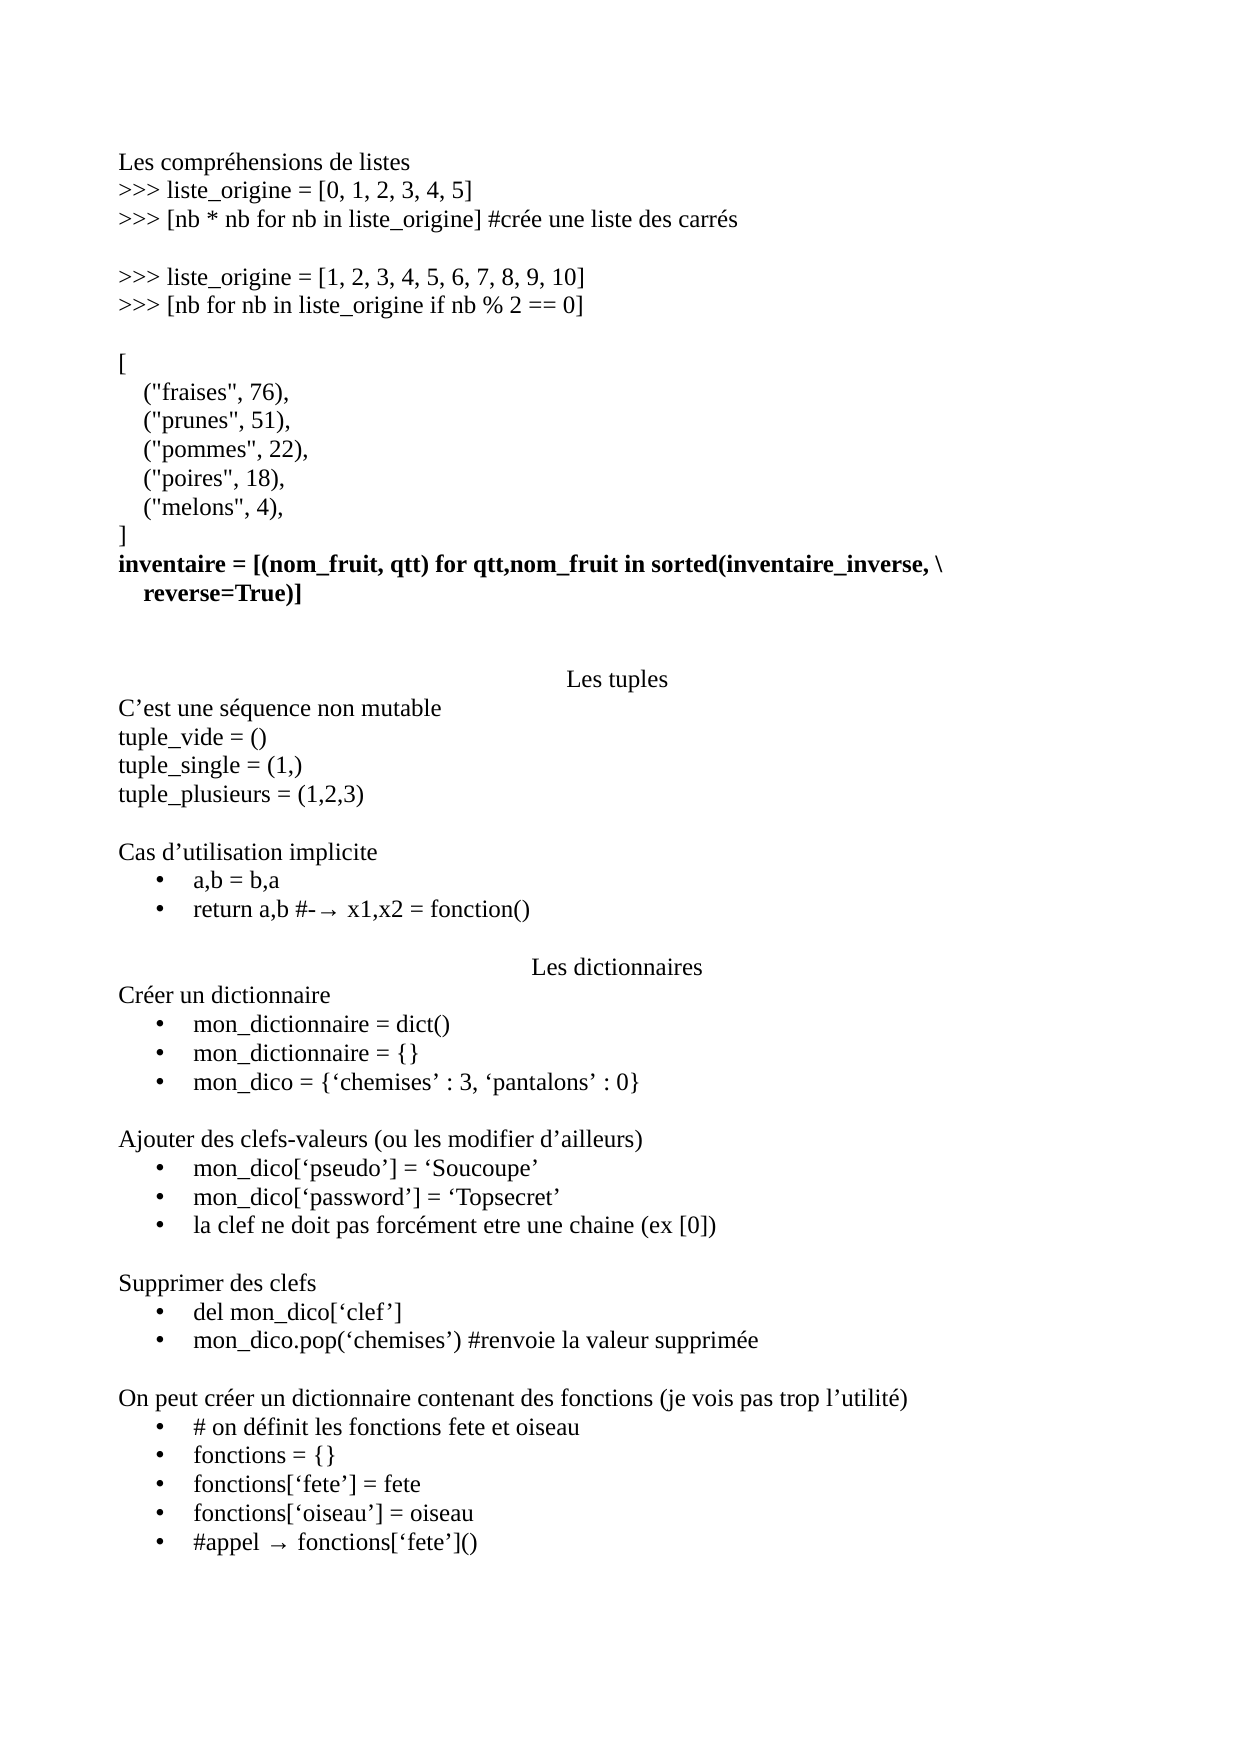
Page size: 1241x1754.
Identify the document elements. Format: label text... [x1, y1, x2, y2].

text Les compréhensions de listes [118, 147, 1122, 176]
list mon_dico[‘password’] = ‘Topsecret’ [156, 1182, 1122, 1211]
list return a,b #-→ x1,x2 = fonction() [156, 894, 1122, 923]
text ] [118, 521, 1122, 549]
text ("melons", 4), [118, 492, 1122, 521]
list # on définit les fonctions fete et oiseau [156, 1412, 1122, 1441]
text Les dictionnaires [118, 952, 1122, 981]
text tuple_plusieurs = (1,2,3) [118, 779, 1122, 808]
list la clef ne doit pas forcément etre une chaine (ex [0]) [156, 1211, 1122, 1239]
text >>> [nb for nb in liste_origine if nb % 2 == 0] [118, 291, 1122, 319]
text [ [118, 348, 1122, 377]
text ("poires", 18), [118, 463, 1122, 492]
list a,b = b,a [156, 866, 1122, 894]
text >>> [nb * nb for nb in liste_origine] #crée une liste des carrés [118, 204, 1122, 233]
text On peut créer un dictionnaire contenant des fonctions (je vois pas trop l’utilité) [118, 1383, 1122, 1412]
list mon_dictionnaire = {} [156, 1038, 1122, 1067]
text C’est une séquence non mutable [118, 693, 1122, 722]
text ("fraises", 76), [118, 377, 1122, 406]
text Cas d’utilisation implicite [118, 837, 1122, 866]
list del mon_dico[‘clef’] [156, 1297, 1122, 1326]
text >>> liste_origine = [1, 2, 3, 4, 5, 6, 7, 8, 9, 10] [118, 262, 1122, 291]
text Les tuples [118, 664, 1122, 693]
text reverse=True)] [118, 578, 1122, 607]
list mon_dico.pop(‘chemises’) #renvoie la valeur supprimée [156, 1326, 1122, 1354]
text tuple_single = (1,) [118, 751, 1122, 779]
list mon_dictionnaire = dict() [156, 1009, 1122, 1038]
list mon_dico[‘pseudo’] = ‘Soucoupe’ [156, 1153, 1122, 1182]
list mon_dico = {‘chemises’ : 3, ‘pantalons’ : 0} [156, 1067, 1122, 1096]
text tuple_vide = () [118, 722, 1122, 751]
text >>> liste_origine = [0, 1, 2, 3, 4, 5] [118, 176, 1122, 204]
text Supprimer des clefs [118, 1268, 1122, 1297]
text Ajouter des clefs-valeurs (ou les modifier d’ailleurs) [118, 1124, 1122, 1153]
text Créer un dictionnaire [118, 981, 1122, 1009]
list fonctions[‘oiseau’] = oiseau [156, 1498, 1122, 1527]
list fonctions = {} [156, 1441, 1122, 1469]
list #appel → fonctions[‘fete’]() [156, 1527, 1122, 1556]
list fonctions[‘fete’] = fete [156, 1469, 1122, 1498]
text ("pommes", 22), [118, 434, 1122, 463]
text inventaire = [(nom_fruit, qtt) for qtt,nom_fruit in sorted(inventaire_inverse, \ [118, 549, 1122, 578]
text ("prunes", 51), [118, 406, 1122, 434]
